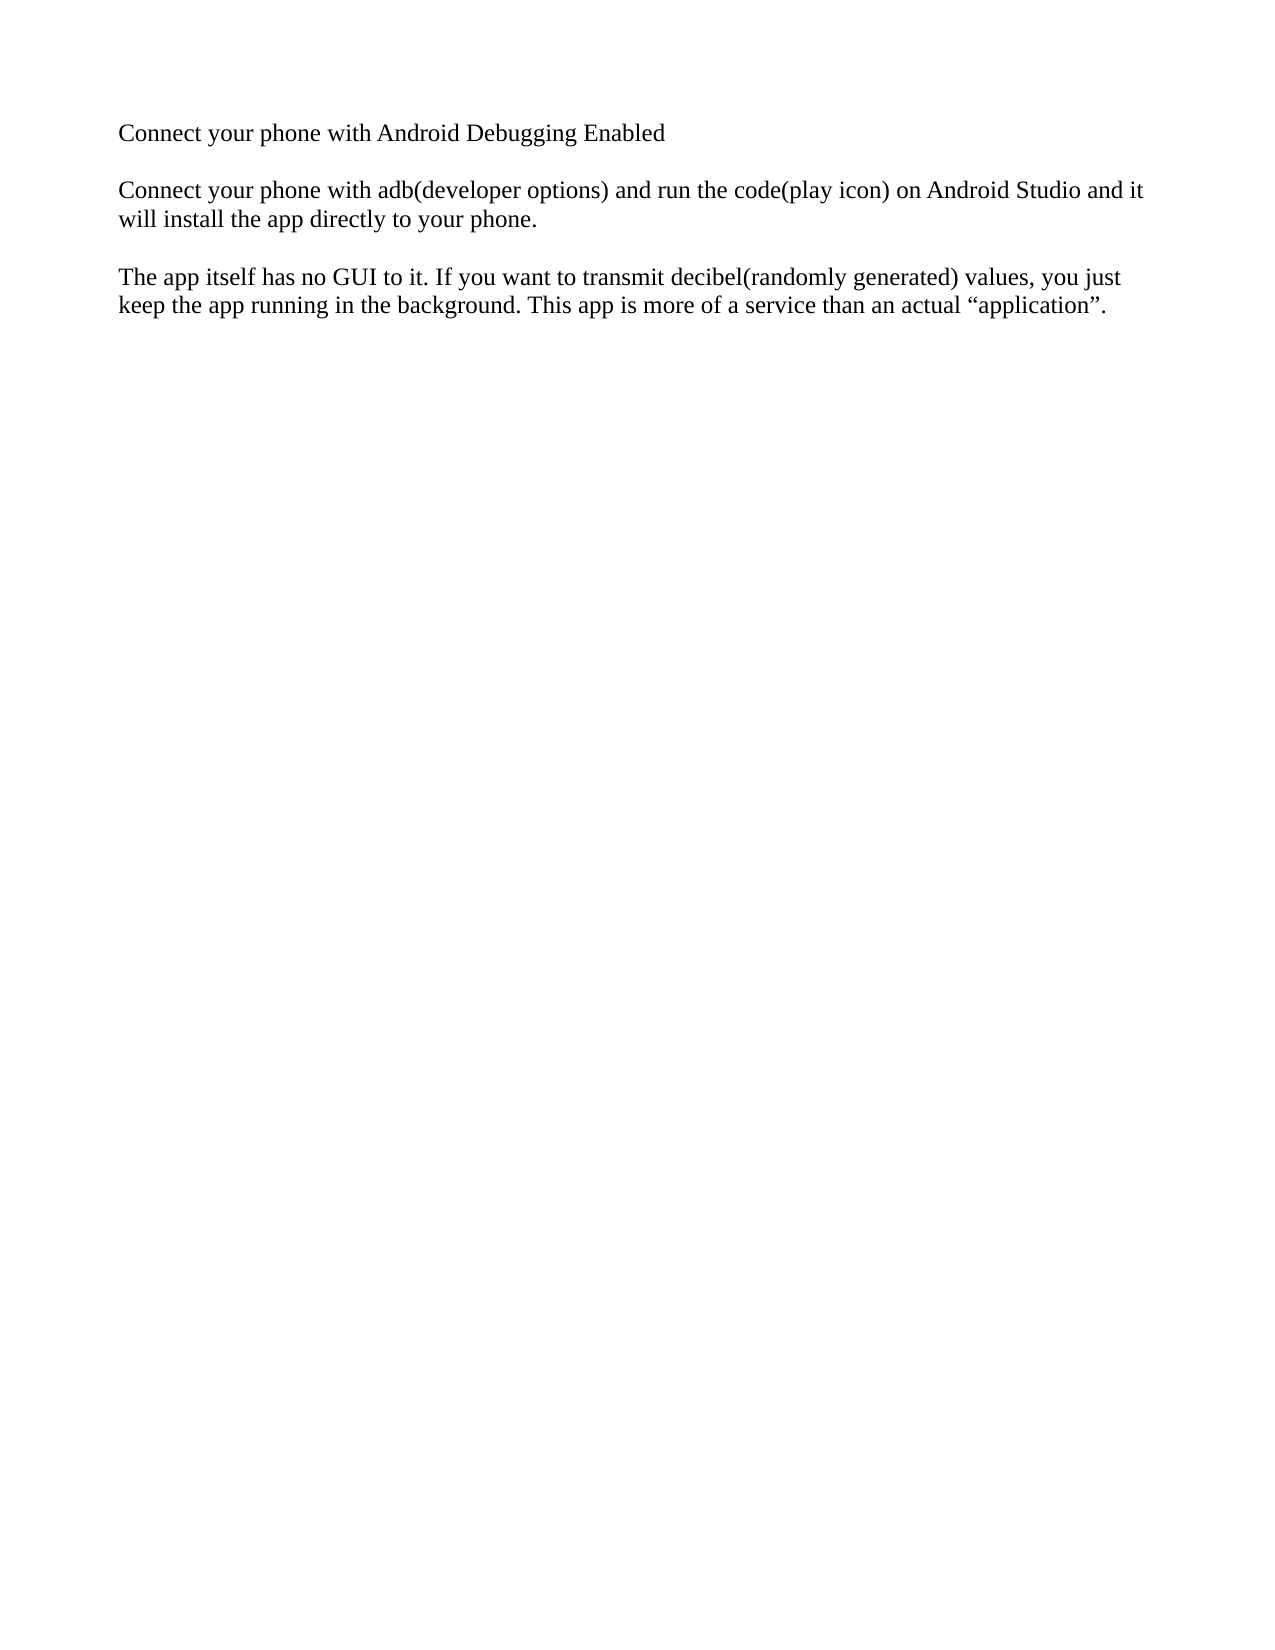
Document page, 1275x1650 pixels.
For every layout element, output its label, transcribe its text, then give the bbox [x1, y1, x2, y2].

text The app itself has no GUI to it. If you want to transmit decibel(randomly generated) values, you just keep the app running in the background. This app is more of a service than an actual “application”. [118, 262, 1157, 319]
text Connect your phone with Android Debugging Enabled [118, 118, 1157, 147]
text Connect your phone with adb(developer options) and run the code(play icon) on Android Studio and it will install the app directly to your phone. [118, 176, 1157, 233]
